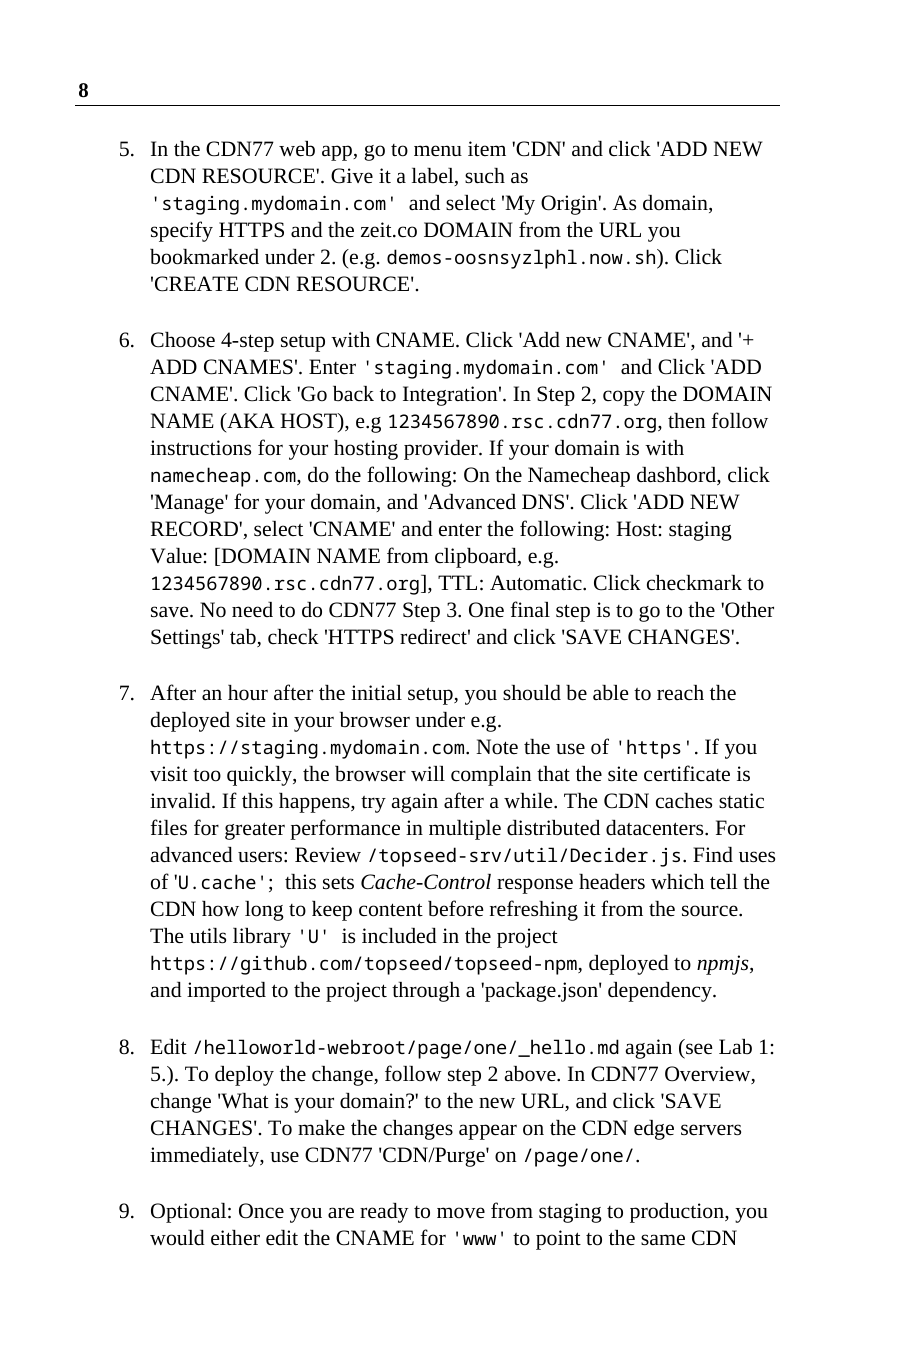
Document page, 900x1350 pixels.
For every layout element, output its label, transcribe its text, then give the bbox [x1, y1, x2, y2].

list Choose 4-step setup with CNAME. Click 'Add new CNAME', and '+ ADD CNAMES'. Enter 'staging.mydomain.com' and Click 'ADD CNAME'. Click 'Go back to Integration'. In Step 2, copy the DOMAIN NAME (AKA HOST), e.g 1234567890.rsc.cdn77.org, then follow instructions for your hosting provider. If your domain is with namecheap.com, do the following: On the Namecheap dashbord, click 'Manage' for your domain, and 'Advanced DNS'. Click 'ADD NEW RECORD', select 'CNAME' and enter the following: Host: staging Value: [DOMAIN NAME from clipboard, e.g. 1234567890.rsc.cdn77.org], TTL: Automatic. Click checkmark to save. No need to do CDN77 Step 3. One final step is to go to the 'Other Settings' tab, check 'HTTPS redirect' and click 'SAVE CHANGES'. [105, 326, 780, 650]
list Edit /helloworld-webroot/page/one/_hello.md again (see Lab 1: 5.). To deploy the change, follow step 2 above. In CDN77 Overview, change 'What is your domain?' to the new URL, and click 'SAVE CHANGES'. To make the changes appear on the CDN edge servers immediately, use CDN77 'CDN/Purge' on /page/one/. [105, 1032, 780, 1167]
list After an hour after the initial setup, you should be able to reach the deployed site in your browser under e.g. https://staging.mydomain.com. Note the use of 'https'. If you visit too quickly, the browser will complain that the site certificate is invalid. If this happens, try again after a while. The CDN caches static files for greater performance in multiple distributed datacenters. For advanced users: Review /topseed-srv/util/Decider.js. Find uses of 'U.cache'; this sets Cache-Control response headers which tell the CDN how long to keep content before refreshing it from the source. The utils library 'U' is included in the project https://github.com/topseed/topseed-npm, deployed to npmjs, and imported to the project through a 'package.json' dependency. [105, 679, 780, 1003]
list In the CDN77 web app, go to menu item 'CDN' and click 'ADD NEW CDN RESOURCE'. Give it a label, such as 'staging.mydomain.com' and select 'My Origin'. As domain, specify HTTPS and the zeit.co DOMAIN from the URL you bookmarked under 2. (e.g. demos-oosnsyzlphl.now.sh). Click 'CREATE CDN RESOURCE'. [105, 135, 780, 297]
list Optional: Once you are ready to move from staging to production, you would either edit the CNAME for 'www' to point to the same CDN [105, 1197, 780, 1251]
